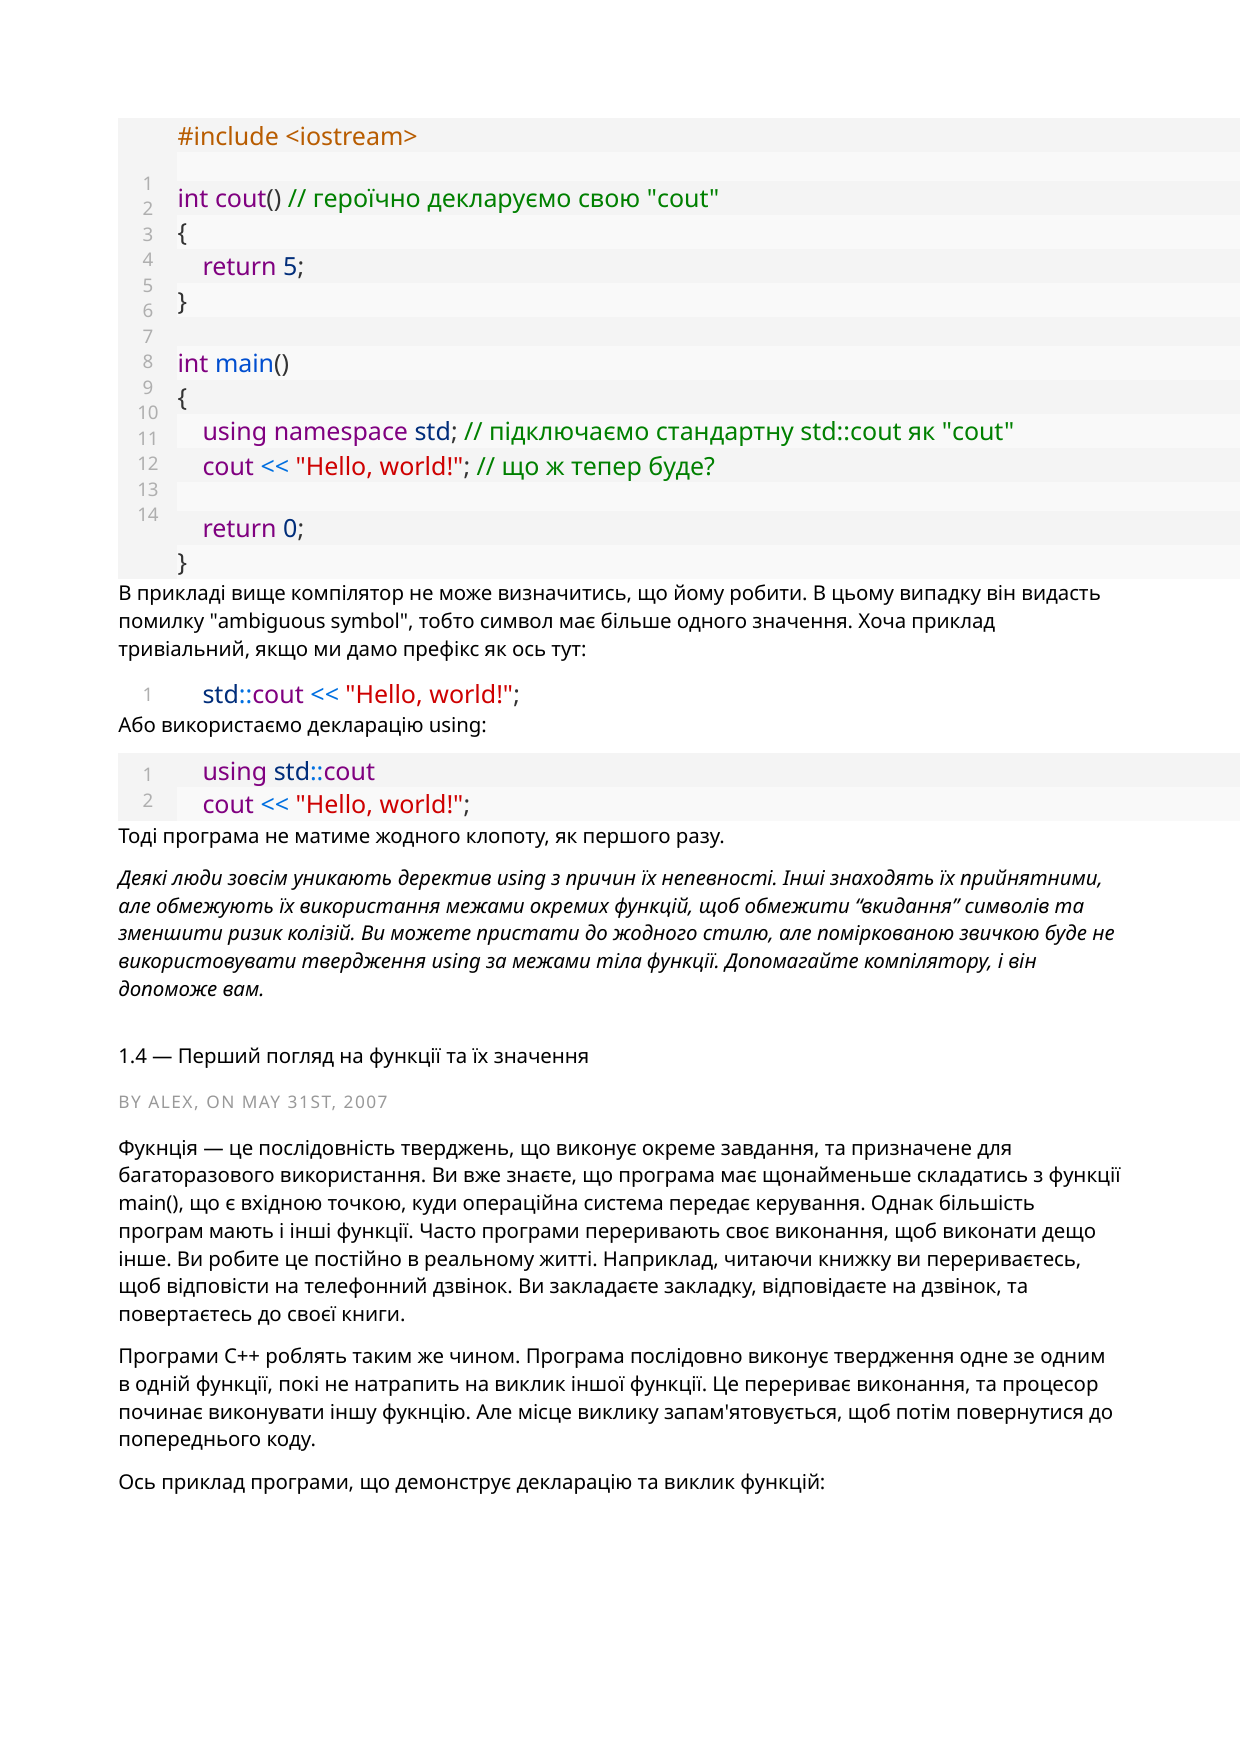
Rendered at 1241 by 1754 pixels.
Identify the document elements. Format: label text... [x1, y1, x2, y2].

text BY ALEX, ON MAY 31ST, 2007 [118, 1090, 1122, 1113]
text Або використаємо декларацію using: [118, 711, 1122, 738]
text Програми C++ роблять таким же чином. Програма послідовно виконує твердження одне зе одним в одній функції, покі не натрапить на виклик іншої функції. Це перериває виконання, та процесор починає виконувати іншу фукнцію. Але місце виклику запам'ятовується, щоб потім повернутися до попереднього коду. [118, 1342, 1122, 1453]
table_header 1 2 3 4 5 6 7 8 9 10 11 12 13 14 [118, 118, 177, 579]
table_header #include <iostream> int cout() // героїчно декларуємо свою "cout" { return 5; } int main() { using namespace std; // підключаємо стандартну std::cout як "cout" cout << "Hello, world!"; // що ж тепер буде? return 0; } [177, 511, 1240, 545]
table_header #include <iostream> int cout() // героїчно декларуємо свою "cout" { return 5; } int main() { using namespace std; // підключаємо стандартну std::cout як "cout" cout << "Hello, world!"; // що ж тепер буде? return 0; } [177, 380, 1240, 414]
subtitle 1.4 — Перший погляд на функції та їх значення [118, 1042, 1122, 1069]
table_header #include <iostream> int cout() // героїчно декларуємо свою "cout" { return 5; } int main() { using namespace std; // підключаємо стандартну std::cout як "cout" cout << "Hello, world!"; // що ж тепер буде? return 0; } [177, 448, 1240, 482]
table_header #include <iostream> int cout() // героїчно декларуємо свою "cout" { return 5; } int main() { using namespace std; // підключаємо стандартну std::cout як "cout" cout << "Hello, world!"; // що ж тепер буде? return 0; } [177, 249, 1240, 283]
text Деякі люди зовсім уникають деректив using з причин їх непевності. Інші знаходять їх прийнятними, але обмежують їх використання межами окремих функцій, щоб обмежити “вкидання” символів та зменшити ризик колізій. Ви можете пристати до жодного стилю, але поміркованою звичкою буде не використовувати твердження using за межами тіла функції. Допомагайте компілятору, і він допоможе вам. [118, 863, 1122, 1002]
table_header #include <iostream> int cout() // героїчно декларуємо свою "cout" { return 5; } int main() { using namespace std; // підключаємо стандартну std::cout як "cout" cout << "Hello, world!"; // що ж тепер буде? return 0; } [177, 317, 1240, 346]
table_header using std::cout cout << "Hello, world!"; [177, 753, 1240, 787]
table_header #include <iostream> int cout() // героїчно декларуємо свою "cout" { return 5; } int main() { using namespace std; // підключаємо стандартну std::cout як "cout" cout << "Hello, world!"; // що ж тепер буде? return 0; } [177, 118, 1240, 152]
text Фукнція — це послідовність тверджень, що виконує окреме завдання, та призначене для багаторазового використання. Ви вже знаєте, що програма має щонайменьше складатись з функції main(), що є вхідною точкою, куди операційна система передає керування. Однак більшість програм мають і інші функції. Часто програми переривають своє виконання, щоб виконати дещо інше. Ви робите це постійно в реальному житті. Наприклад, читаючи книжку ви перериваєтесь, щоб відповісти на телефонний дзвінок. Ви закладаєте закладку, відповідаєте на дзвінок, та повертаєтесь до своєї книги. [118, 1133, 1122, 1327]
table_header 1 2 [118, 753, 177, 821]
text Тоді програма не матиме жодного клопоту, як першого разу. [118, 821, 1122, 849]
table_header std::cout << "Hello, world!"; [177, 677, 1240, 711]
table_header 1 [118, 677, 177, 711]
text Ось приклад програми, що демонструє декларацію та виклик функцій: [118, 1467, 1122, 1495]
text В прикладі вище компілятор не може визначитись, що йому робити. В цьому випадку він видасть помилку "ambiguous symbol", тобто символ має більше одного значення. Хоча приклад тривіальний, якщо ми дамо префікс як ось тут: [118, 579, 1122, 662]
table_header #include <iostream> int cout() // героїчно декларуємо свою "cout" { return 5; } int main() { using namespace std; // підключаємо стандартну std::cout як "cout" cout << "Hello, world!"; // що ж тепер буде? return 0; } [177, 181, 1240, 215]
